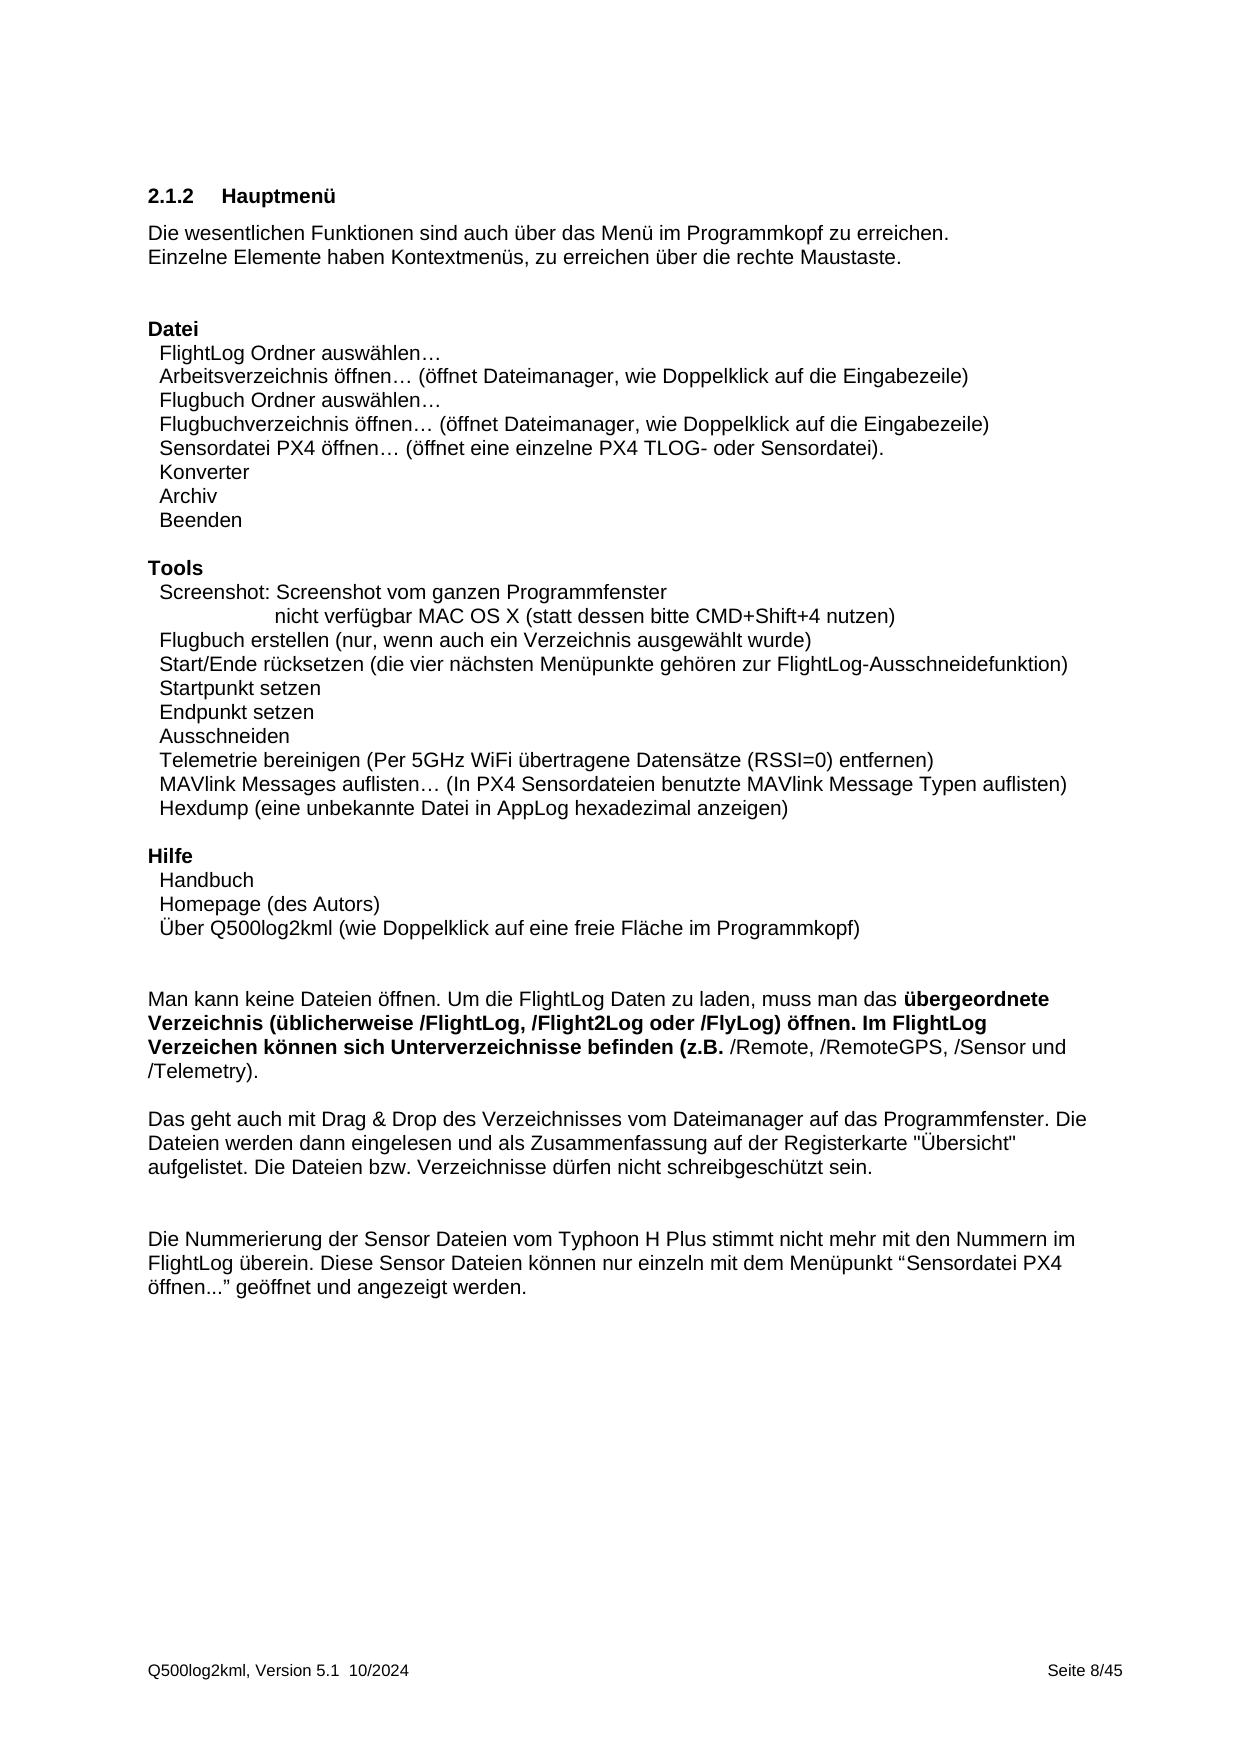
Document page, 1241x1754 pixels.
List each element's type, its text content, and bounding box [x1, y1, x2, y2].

text Hilfe [148, 843, 1093, 867]
text Die wesentlichen Funktionen sind auch über das Menü im Programmkopf zu erreichen. [148, 221, 1093, 244]
text Man kann keine Dateien öffnen. Um die FlightLog Daten zu laden, muss man das übergeordnete Verzeichnis (üblicherweise /FlightLog, /Flight2Log oder /FlyLog) öffnen. Im FlightLog Verzeichen können sich Unterverzeichnisse befinden (z.B. /Remote, /RemoteGPS, /Sensor und /Telemetry). [148, 987, 1093, 1083]
text Start/Ende rücksetzen (die vier nächsten Menüpunkte gehören zur FlightLog-Ausschneidefunktion) [148, 652, 1093, 676]
text Die Nummerierung der Sensor Dateien vom Typhoon H Plus stimmt nicht mehr mit den Nummern im FlightLog überein. Diese Sensor Dateien können nur einzeln mit dem Menüpunkt “Sensordatei PX4 öffnen...” geöffnet und angezeigt werden. [148, 1227, 1093, 1299]
text Ausschneiden [148, 724, 1093, 748]
text FlightLog Ordner auswählen… [148, 340, 1093, 364]
text Das geht auch mit Drag & Drop des Verzeichnisses vom Dateimanager auf das Programmfenster. Die Dateien werden dann eingelesen und als Zusammenfassung auf der Registerkarte "Übersicht" aufgelistet. Die Dateien bzw. Verzeichnisse dürfen nicht schreibgeschützt sein. [148, 1107, 1093, 1179]
text Beenden [148, 508, 1093, 532]
text Homepage (des Autors) [148, 891, 1093, 915]
text Archiv [148, 484, 1093, 508]
subtitle Hauptmenü [148, 184, 1093, 208]
text Handbuch [148, 867, 1093, 891]
text Flugbuch erstellen (nur, wenn auch ein Verzeichnis ausgewählt wurde) [148, 628, 1093, 652]
text Hexdump (eine unbekannte Datei in AppLog hexadezimal anzeigen) [148, 796, 1093, 819]
text Datei [148, 316, 1093, 340]
text Tools [148, 556, 1093, 580]
text Sensordatei PX4 öffnen… (öffnet eine einzelne PX4 TLOG- oder Sensordatei). [148, 436, 1093, 460]
text Telemetrie bereinigen (Per 5GHz WiFi übertragene Datensätze (RSSI=0) entfernen) [148, 748, 1093, 772]
text Endpunkt setzen [148, 700, 1093, 724]
text Arbeitsverzeichnis öffnen… (öffnet Dateimanager, wie Doppelklick auf die Eingabezeile) [148, 364, 1093, 388]
text MAVlink Messages auflisten… (In PX4 Sensordateien benutzte MAVlink Message Typen auflisten) [148, 772, 1093, 796]
text Konverter [148, 460, 1093, 484]
text Startpunkt setzen [148, 676, 1093, 700]
text Screenshot: Screenshot vom ganzen Programmfenster nicht verfügbar MAC OS X (statt dessen bitte CMD+Shift+4 nutzen) [148, 580, 1093, 628]
text Flugbuchverzeichnis öffnen… (öffnet Dateimanager, wie Doppelklick auf die Eingabezeile) [148, 412, 1093, 436]
text Einzelne Elemente haben Kontextmenüs, zu erreichen über die rechte Maustaste. [148, 244, 1093, 268]
text Flugbuch Ordner auswählen… [148, 388, 1093, 412]
text Über Q500log2kml (wie Doppelklick auf eine freie Fläche im Programmkopf) [148, 915, 1093, 939]
